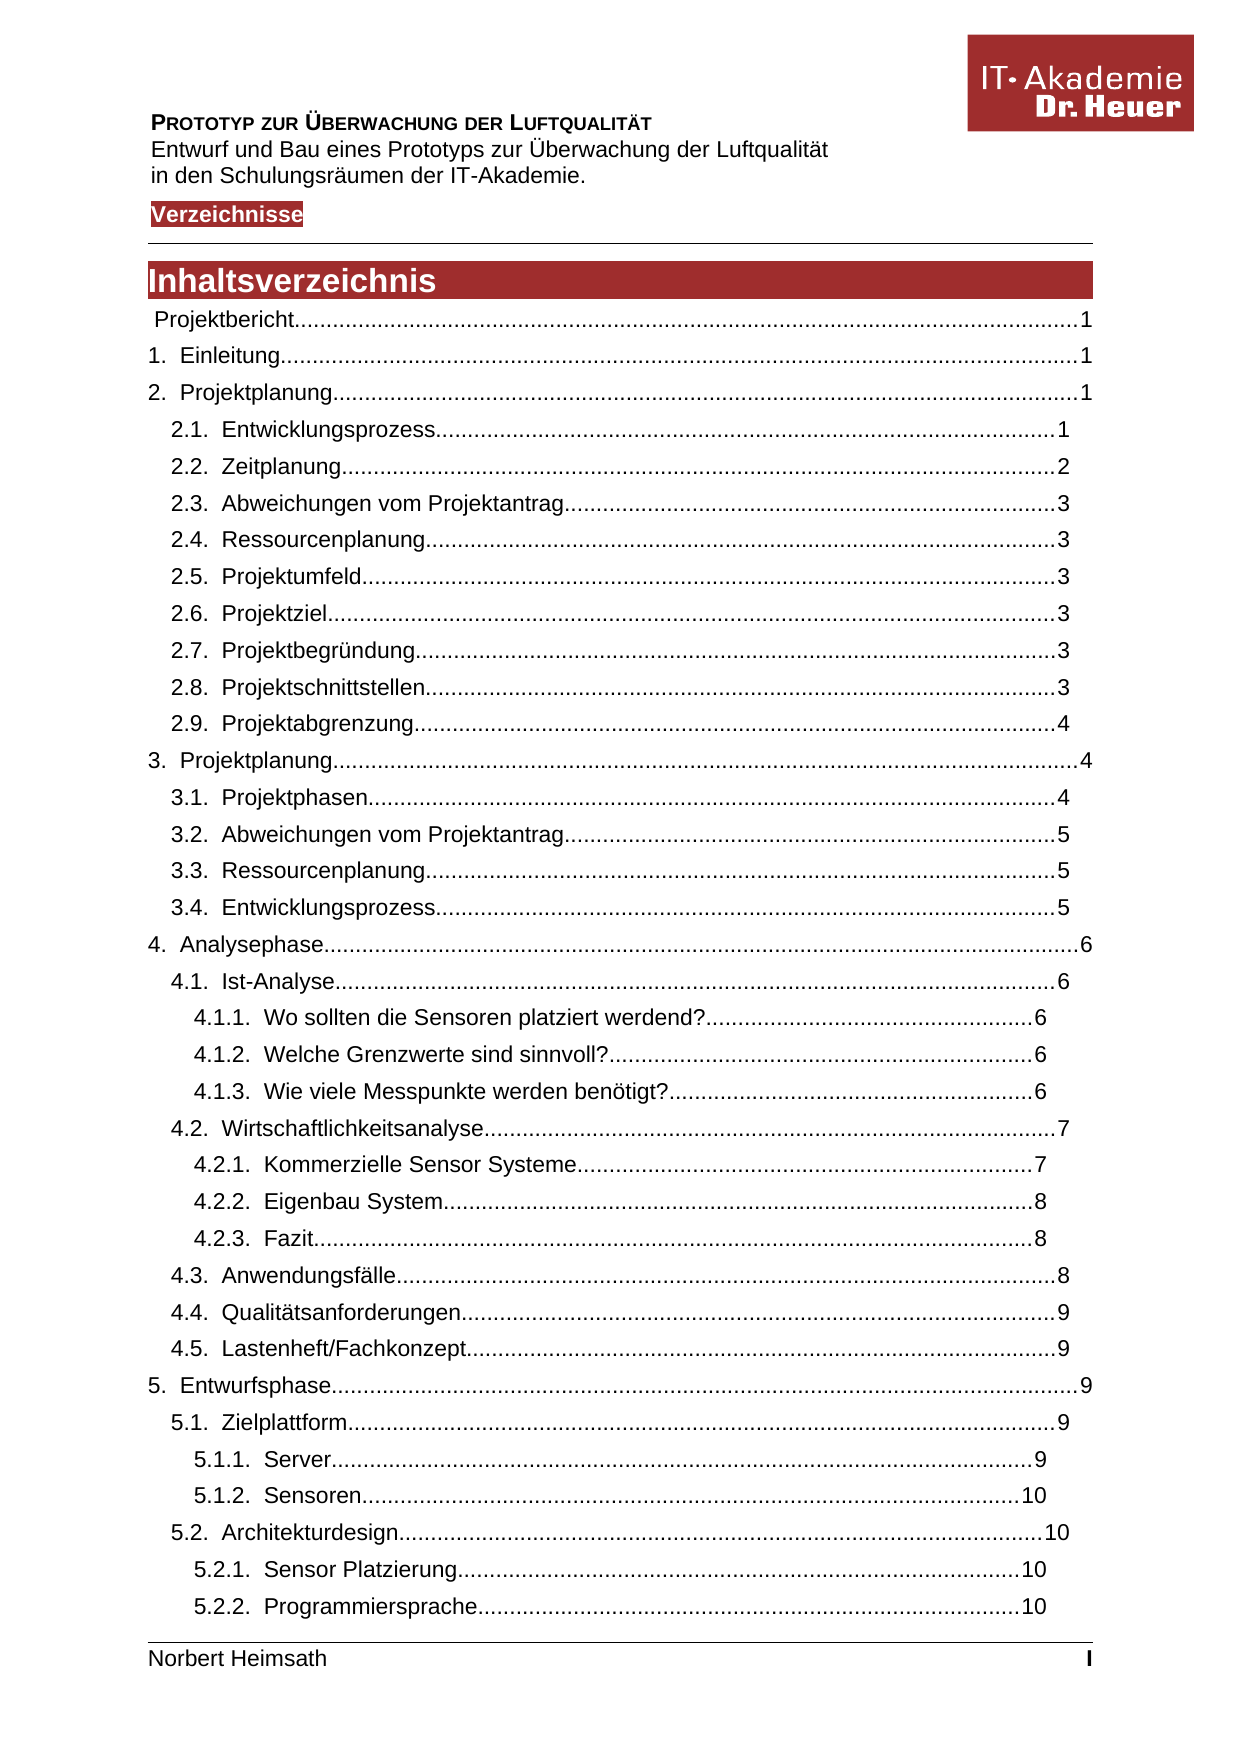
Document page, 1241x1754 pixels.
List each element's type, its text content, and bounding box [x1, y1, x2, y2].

text 4.1. Ist-Analyse 6 [171, 968, 1093, 994]
text 2.9. Projektabgrenzung 4 [171, 710, 1093, 737]
text 5.2.2. Programmiersprache 10 [193, 1593, 1093, 1619]
text 4.2.1. Kommerzielle Sensor Systeme 7 [193, 1151, 1093, 1178]
text 5.1.2. Sensoren 10 [193, 1482, 1093, 1509]
text 4.3. Anwendungsfälle 8 [171, 1262, 1093, 1288]
text 2.7. Projektbegründung 3 [171, 637, 1093, 663]
text 5. Entwurfsphase 9 [148, 1372, 1093, 1398]
text 3.4. Entwicklungsprozess 5 [171, 894, 1093, 920]
subtitle Inhaltsverzeichnis [148, 261, 1093, 299]
text 3.1. Projektphasen 4 [171, 784, 1093, 810]
text 4.1.1. Wo sollten die Sensoren platziert werdend? 6 [193, 1004, 1093, 1031]
text 5.1.1. Server 9 [193, 1446, 1093, 1472]
text 2.8. Projektschnittstellen 3 [171, 673, 1093, 700]
text 4.2.2. Eigenbau System 8 [193, 1188, 1093, 1214]
text 2.4. Ressourcenplanung 3 [171, 526, 1093, 553]
text 4.5. Lastenheft/Fachkonzept 9 [171, 1335, 1093, 1362]
text Projektbericht 1 [148, 306, 1093, 332]
text 4. Analysephase 6 [148, 931, 1093, 957]
text 1. Einleitung 1 [148, 342, 1093, 369]
text 4.4. Qualitätsanforderungen 9 [171, 1298, 1093, 1325]
text 2.2. Zeitplanung 2 [171, 453, 1093, 479]
text 3.2. Abweichungen vom Projektantrag 5 [171, 821, 1093, 847]
text 3. Projektplanung 4 [148, 747, 1093, 773]
text 4.2.3. Fazit 8 [193, 1225, 1093, 1251]
text 3.3. Ressourcenplanung 5 [171, 857, 1093, 884]
text 2.5. Projektumfeld 3 [171, 563, 1093, 589]
text 2.1. Entwicklungsprozess 1 [171, 416, 1093, 442]
text 5.2. Architekturdesign 10 [171, 1519, 1093, 1546]
text 2.3. Abweichungen vom Projektantrag 3 [171, 489, 1093, 516]
text 5.2.1. Sensor Platzierung 10 [193, 1556, 1093, 1582]
text 4.2. Wirtschaftlichkeitsanalyse 7 [171, 1115, 1093, 1141]
text 5.1. Zielplattform 9 [171, 1409, 1093, 1435]
text 2. Projektplanung 1 [148, 379, 1093, 406]
text 4.1.3. Wie viele Messpunkte werden benötigt? 6 [193, 1078, 1093, 1104]
text 4.1.2. Welche Grenzwerte sind sinnvoll? 6 [193, 1041, 1093, 1067]
text 2.6. Projektziel 3 [171, 600, 1093, 626]
